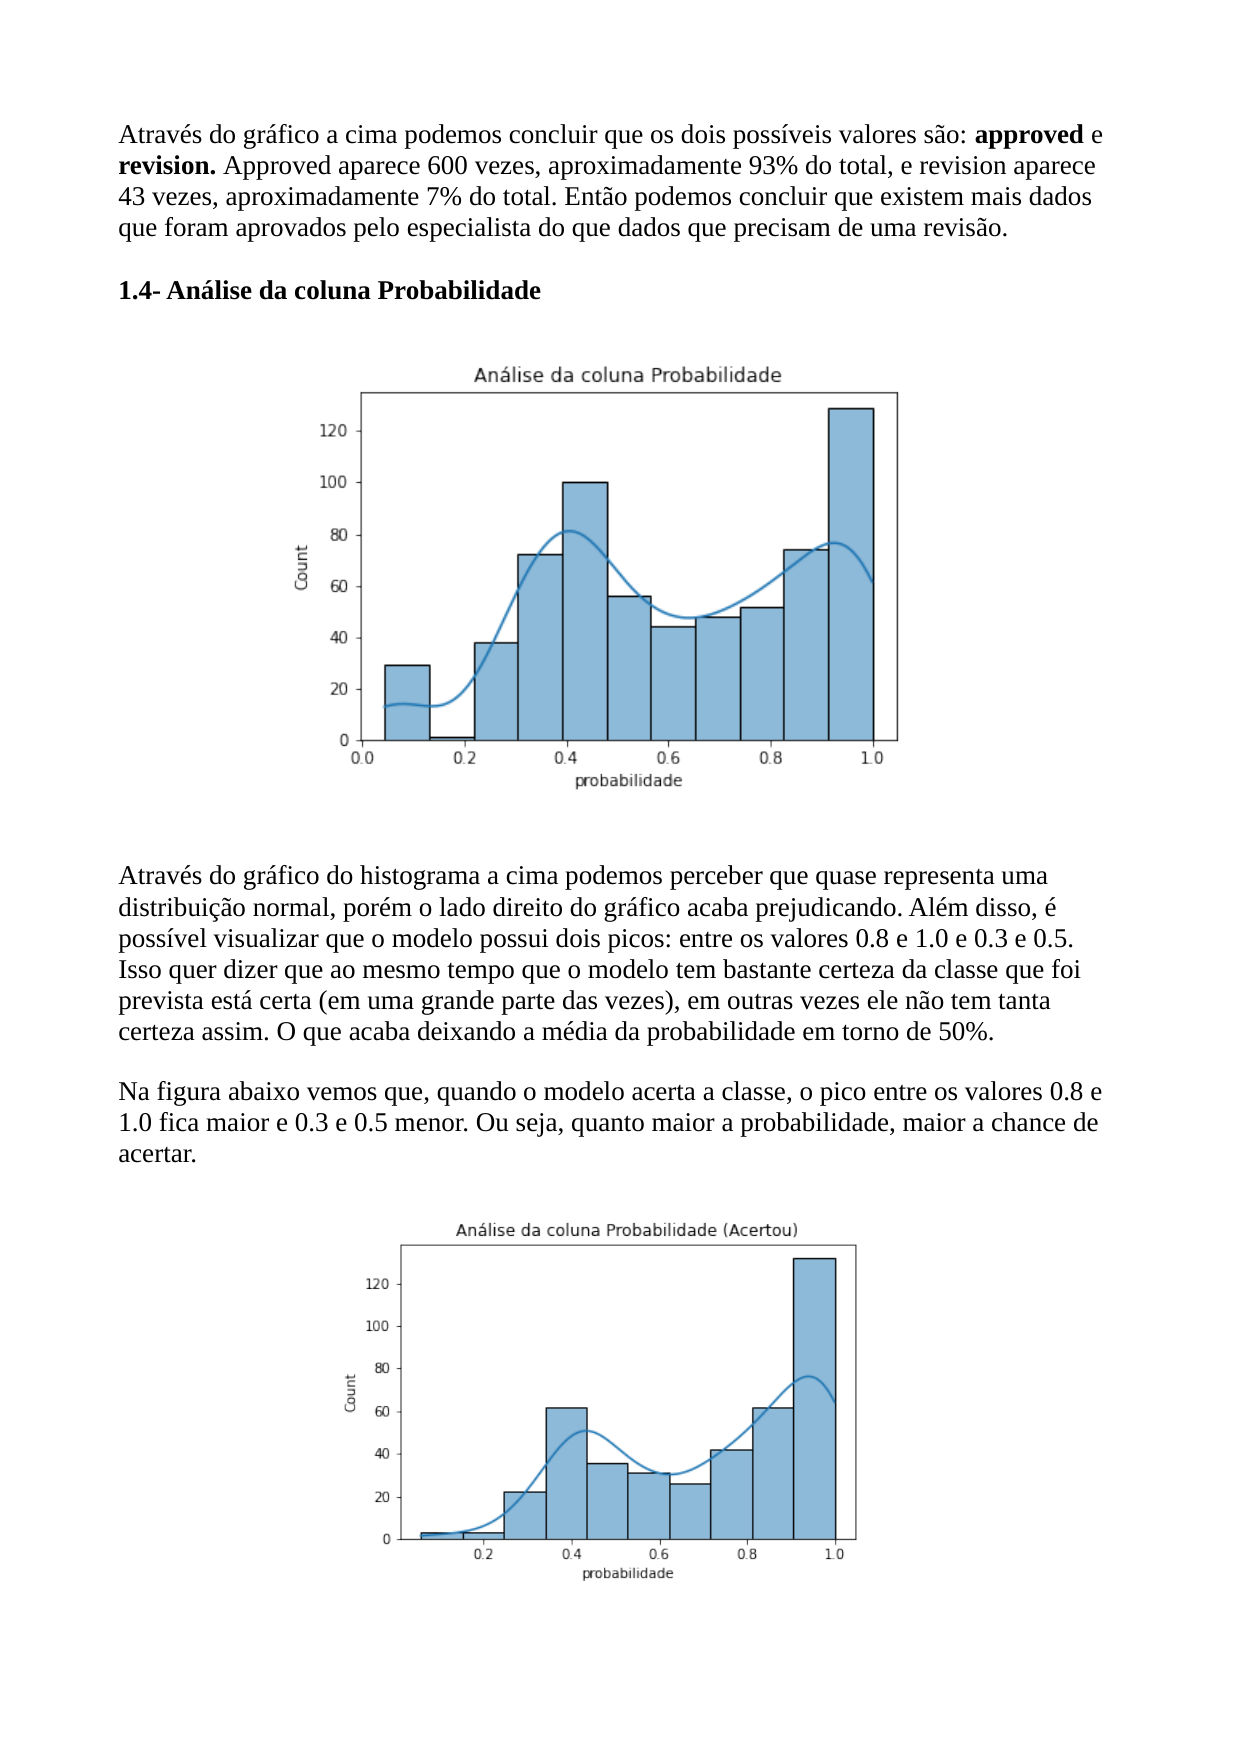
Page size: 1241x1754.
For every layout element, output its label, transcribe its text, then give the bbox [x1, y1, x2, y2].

text Na figura abaixo vemos que, quando o modelo acerta a classe, o pico entre os valores 0.8 e 1.0 fica maior e 0.3 e 0.5 menor. Ou seja, quanto maior a probabilidade, maior a chance de acertar. [118, 1075, 1122, 1168]
text Através do gráfico do histograma a cima podemos perceber que quase representa uma distribuição normal, porém o lado direito do gráfico acaba prejudicando. Além disso, é possível visualizar que o modelo possui dois picos: entre os valores 0.8 e 1.0 e 0.3 e 0.5. Isso quer dizer que ao mesmo tempo que o modelo tem bastante certeza da classe que foi prevista está certa (em uma grande parte das vezes), em outras vezes ele não tem tanta certeza assim. O que acaba deixando a média da probabilidade em torno de 50%. [118, 859, 1122, 1046]
picture [274, 336, 966, 798]
text Através do gráfico a cima podemos concluir que os dois possíveis valores são: approved e revision. Approved aparece 600 vezes, aproximadamente 93% do total, e revision aparece 43 vezes, aproximadamente 7% do total. Então podemos concluir que existem mais dados que foram aprovados pelo especialista do que dados que precisam de uma revisão. [118, 118, 1122, 243]
text 1.4- Análise da coluna Probabilidade [118, 274, 1122, 305]
picture [327, 1197, 913, 1588]
